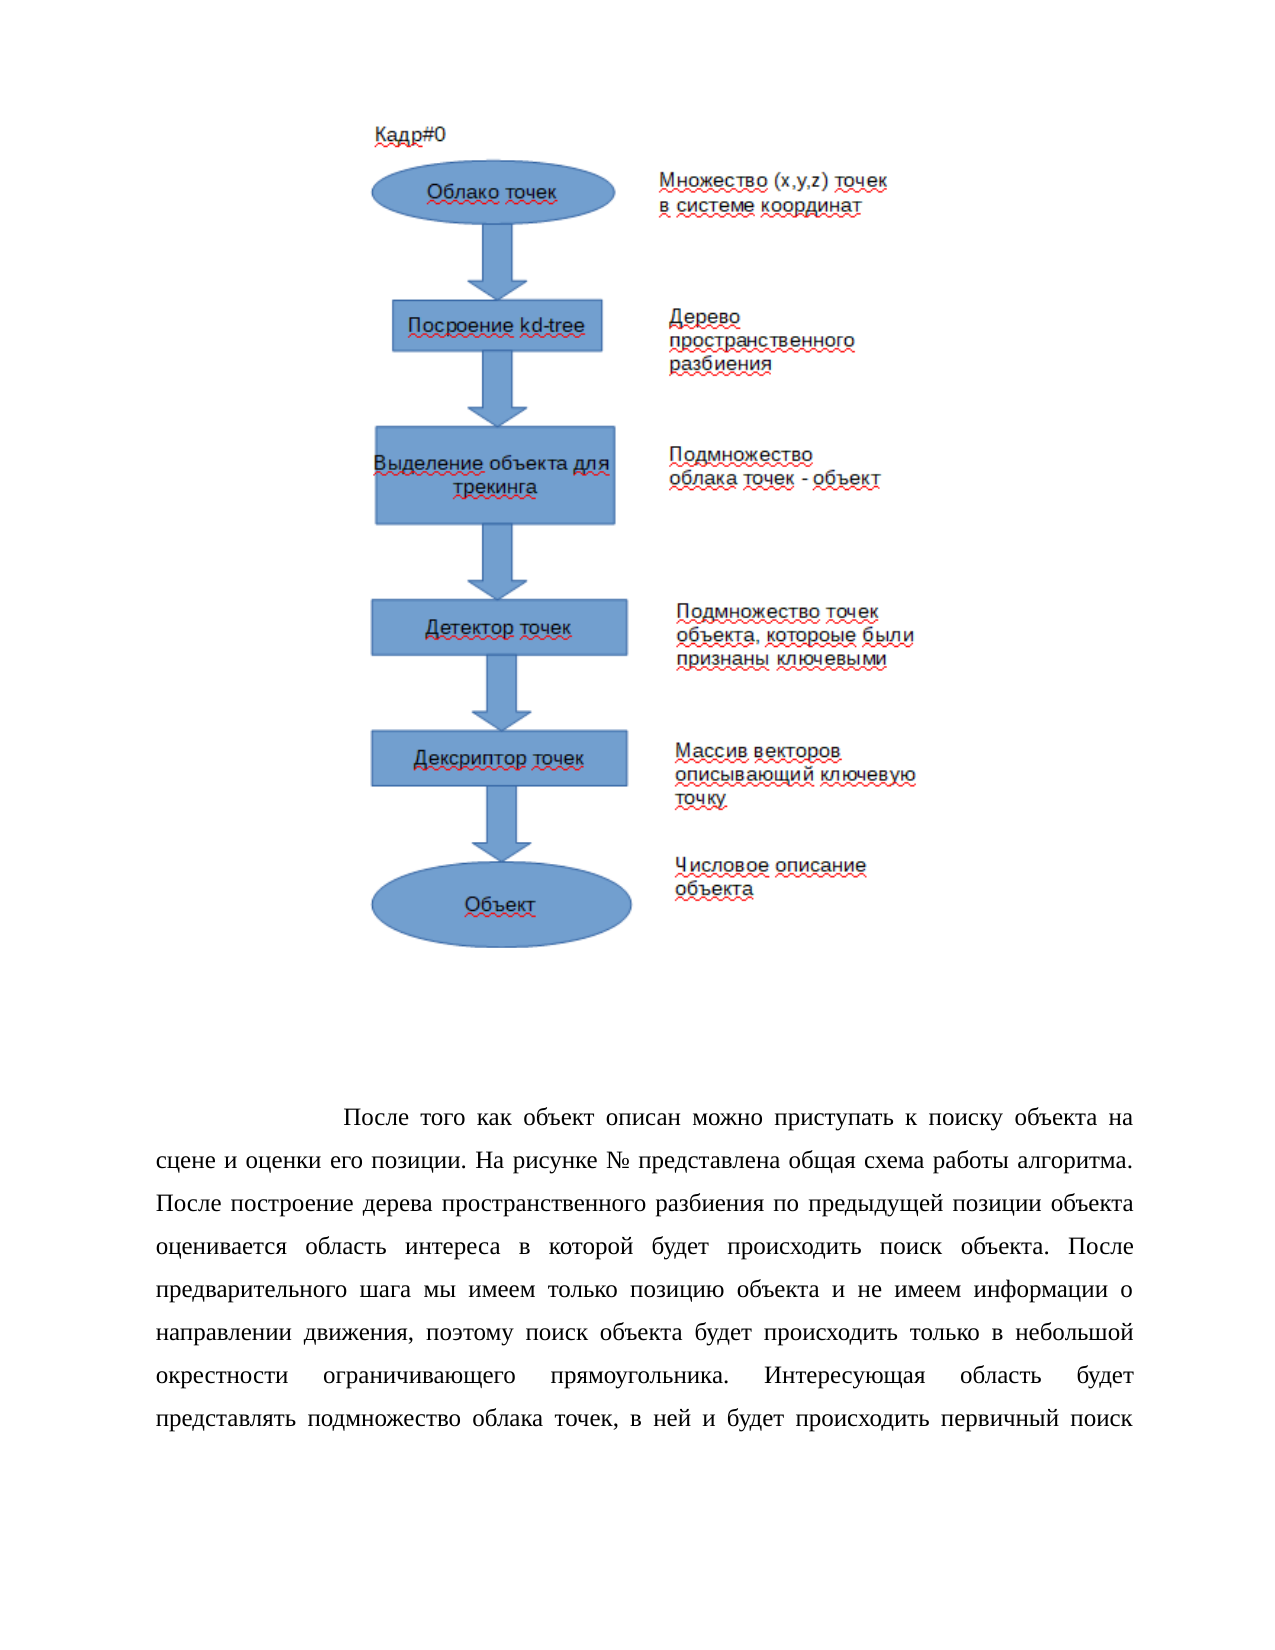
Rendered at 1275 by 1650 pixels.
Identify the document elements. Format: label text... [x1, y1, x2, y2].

text После того как объект описан можно приступать к поиску объекта на сцене и оценки его позиции. На рисунке № представлена общая схема работы алгоритма. После построение дерева пространственного разбиения по предыдущей позиции объекта оценивается область интереса в которой будет происходить поиск объекта. После предварительного шага мы имеем только позицию объекта и не имеем информации о направлении движения, поэтому поиск объекта будет происходить только в небольшой окрестности ограничивающего прямоугольника. Интересующая область будет представлять подмножество облака точек, в ней и будет происходить первичный поиск [118, 1072, 1157, 1462]
